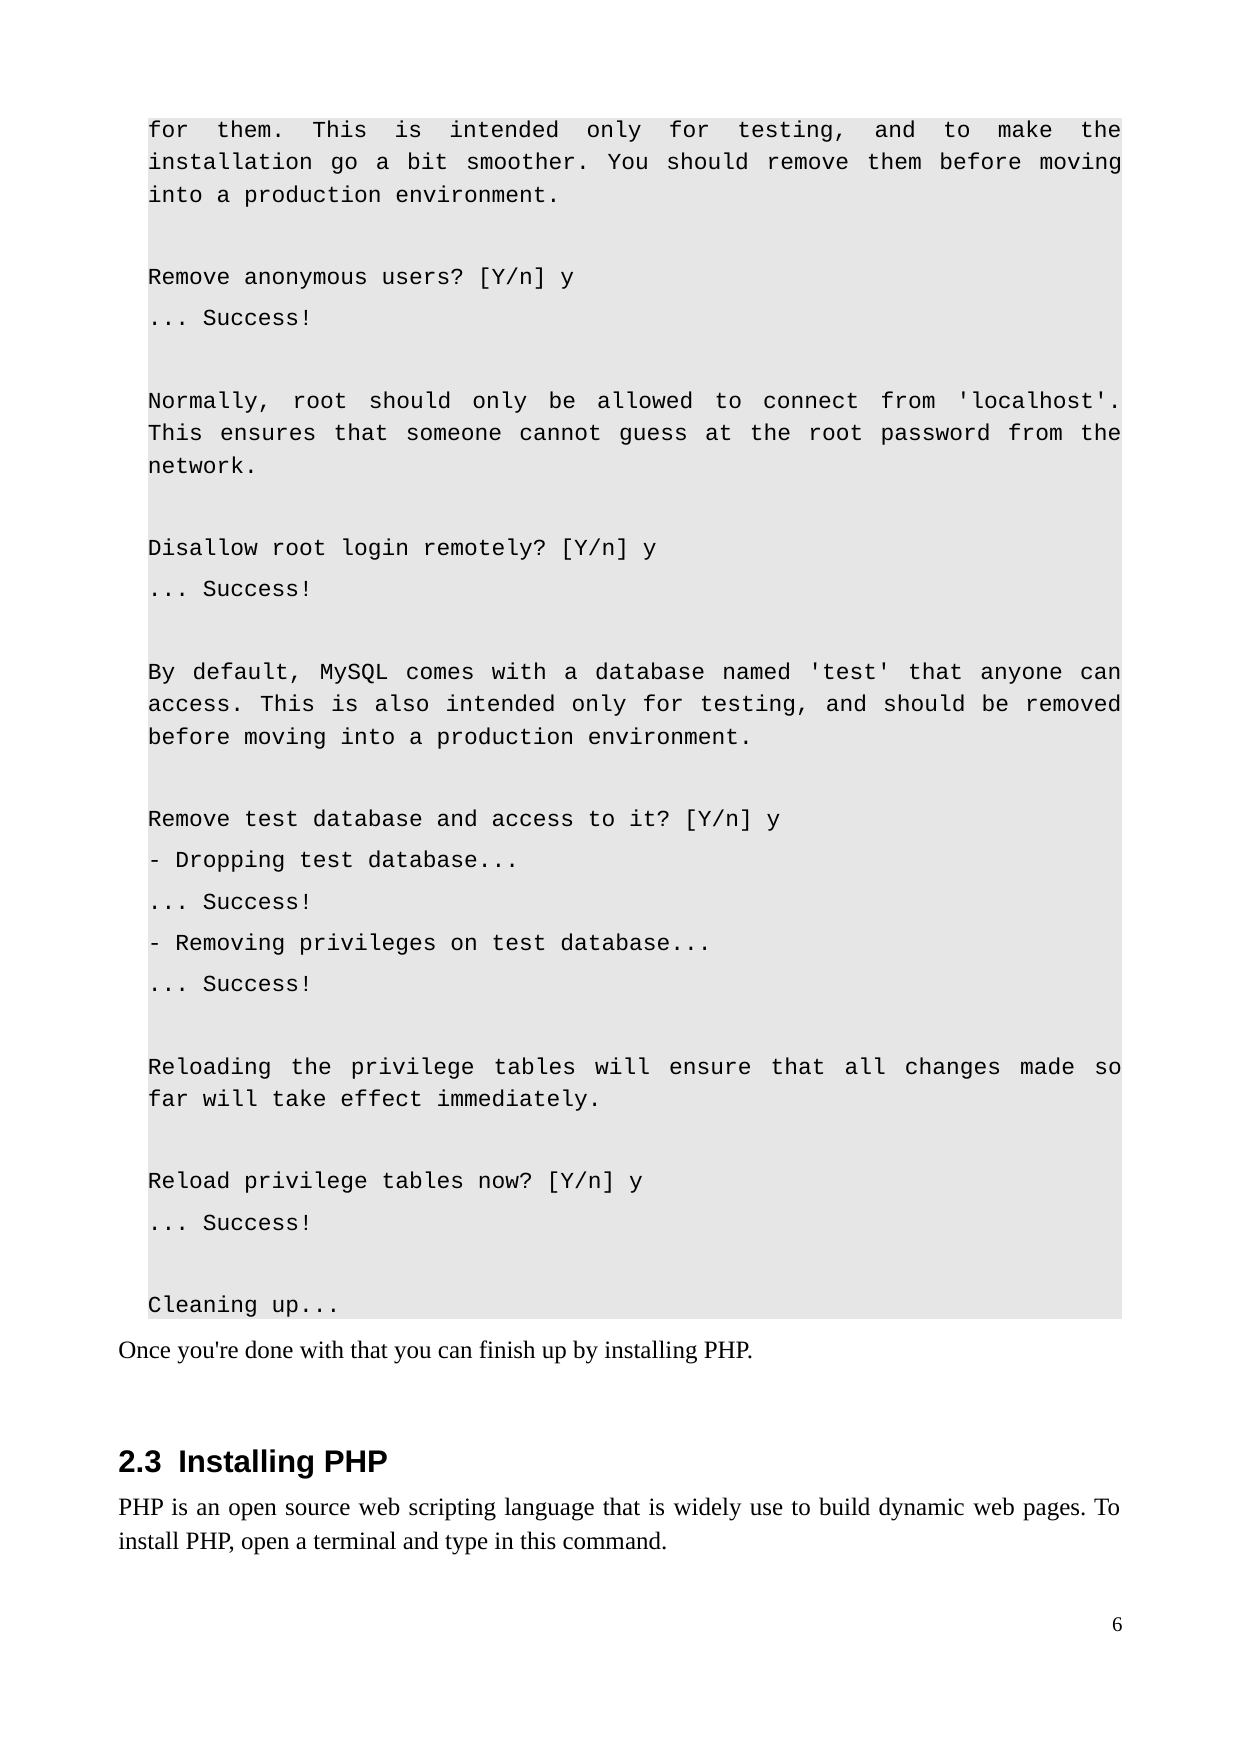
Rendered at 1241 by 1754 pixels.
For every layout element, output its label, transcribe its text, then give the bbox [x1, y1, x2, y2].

subtitle Installing PHP [118, 1443, 1122, 1479]
text PHP is an open source web scripting language that is widely use to build dynamic web pages. To install PHP, open a terminal and type in this command. [118, 1492, 1122, 1555]
text Normally, root should only be allowed to connect from 'localhost'. This ensures that someone cannot guess at the root password from the network. [148, 389, 1122, 480]
text ... Success! [148, 1211, 1122, 1237]
text Remove anonymous users? [Y/n] y [148, 265, 1122, 291]
text for them. This is intended only for testing, and to make the installation go a bit smoother. You should remove them before moving into a production environment. [148, 118, 1122, 209]
text By default, MySQL comes with a database named 'test' that anyone can access. This is also intended only for testing, and should be removed before moving into a production environment. [148, 660, 1122, 751]
text ... Success! [148, 972, 1122, 998]
text Once you're done with that you can finish up by installing PHP. [118, 1335, 1122, 1364]
text Remove test database and access to it? [Y/n] y [148, 807, 1122, 833]
text ... Success! [148, 578, 1122, 604]
text Reload privilege tables now? [Y/n] y [148, 1170, 1122, 1196]
text Disallow root login remotely? [Y/n] y [148, 536, 1122, 562]
text ... Success! [148, 307, 1122, 333]
text - Dropping test database... [148, 849, 1122, 875]
text - Removing privileges on test database... [148, 931, 1122, 957]
text Reloading the privilege tables will ensure that all changes made so far will take effect immediately. [148, 1055, 1122, 1113]
text ... Success! [148, 890, 1122, 916]
text Cleaning up... [148, 1294, 1122, 1319]
